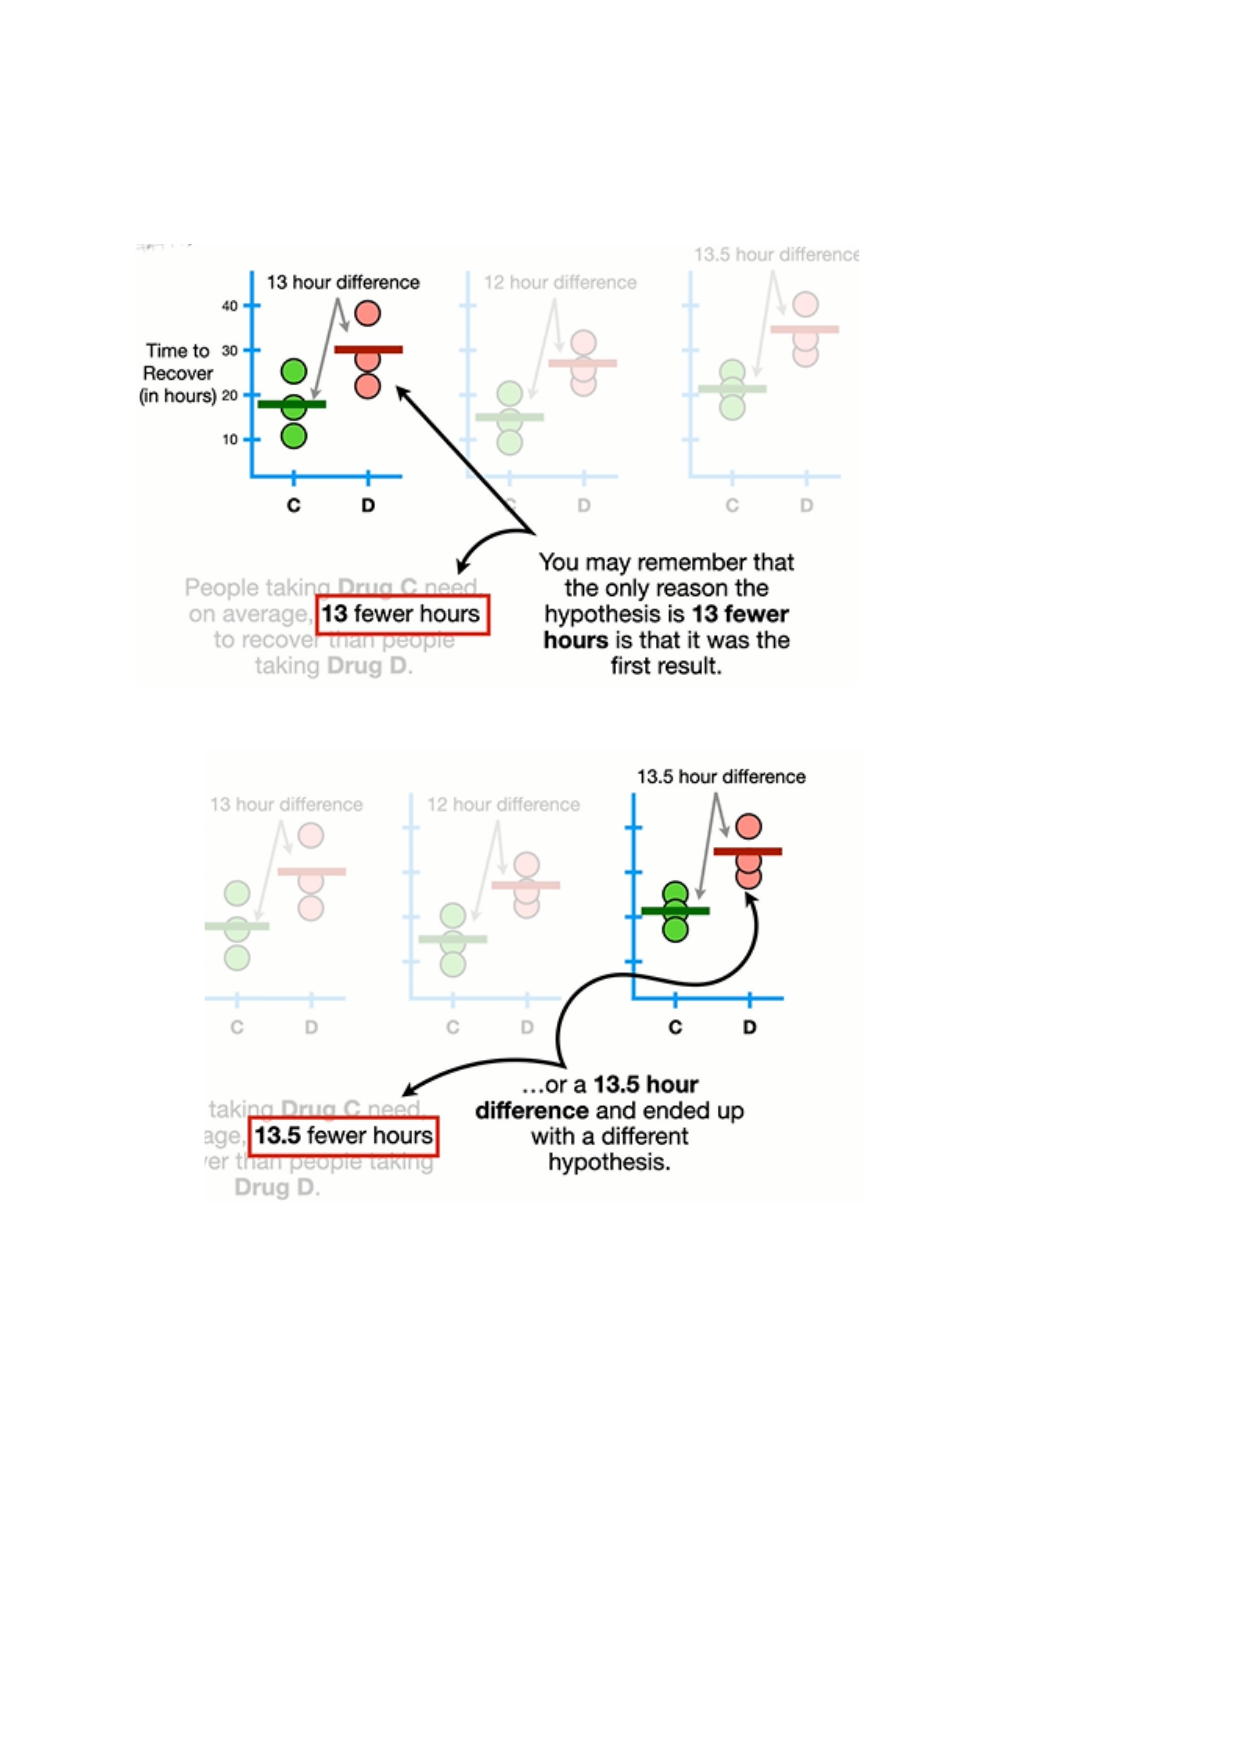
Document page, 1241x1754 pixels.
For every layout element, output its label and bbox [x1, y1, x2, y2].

picture [134, 244, 860, 686]
picture [204, 749, 864, 1203]
